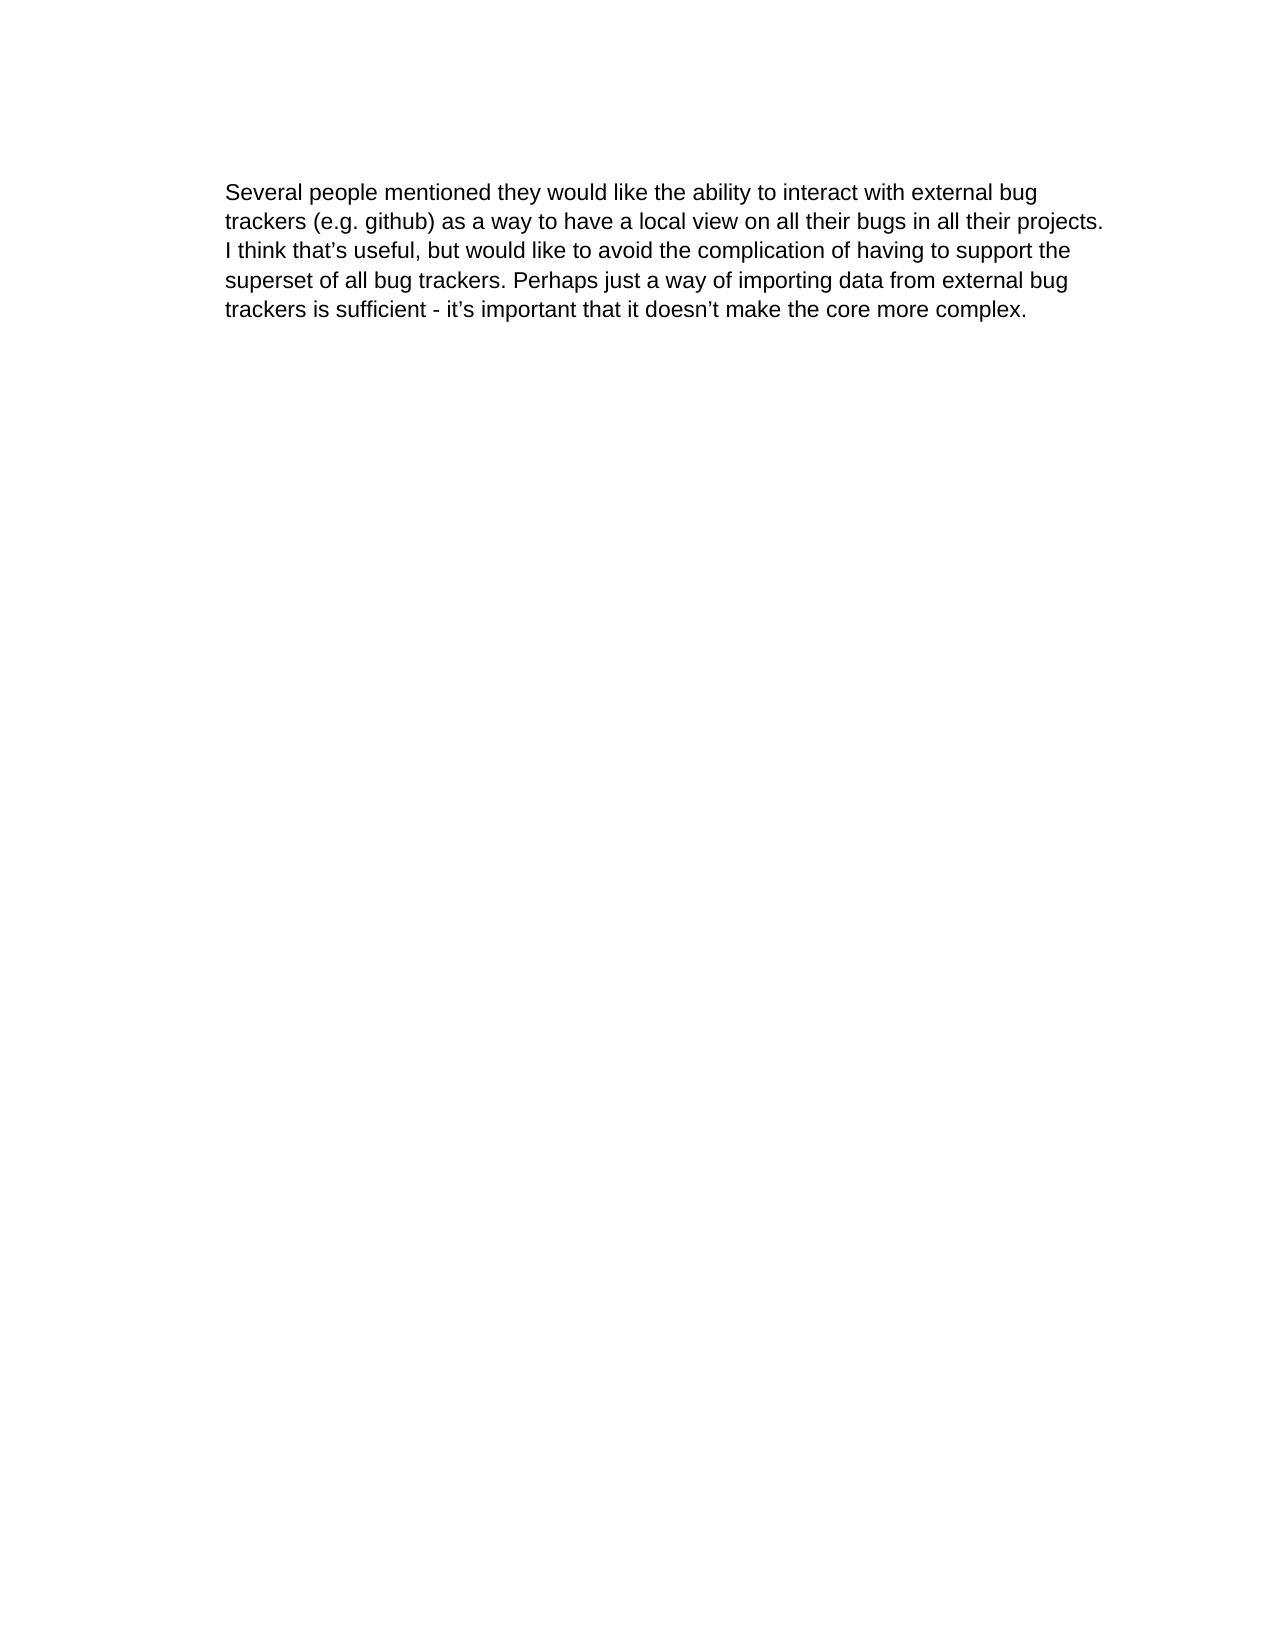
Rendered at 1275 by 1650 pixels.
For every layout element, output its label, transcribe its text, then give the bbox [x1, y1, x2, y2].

text I think that’s useful, but would like to avoid the complication of having to support the superset of all bug trackers. Perhaps just a way of importing data from external bug trackers is sufficient - it’s important that it doesn’t make the core more complex. [225, 238, 1125, 322]
text Several people mentioned they would like the ability to interact with external bug trackers (e.g. github) as a way to have a local view on all their bugs in all their projects. [225, 179, 1125, 234]
